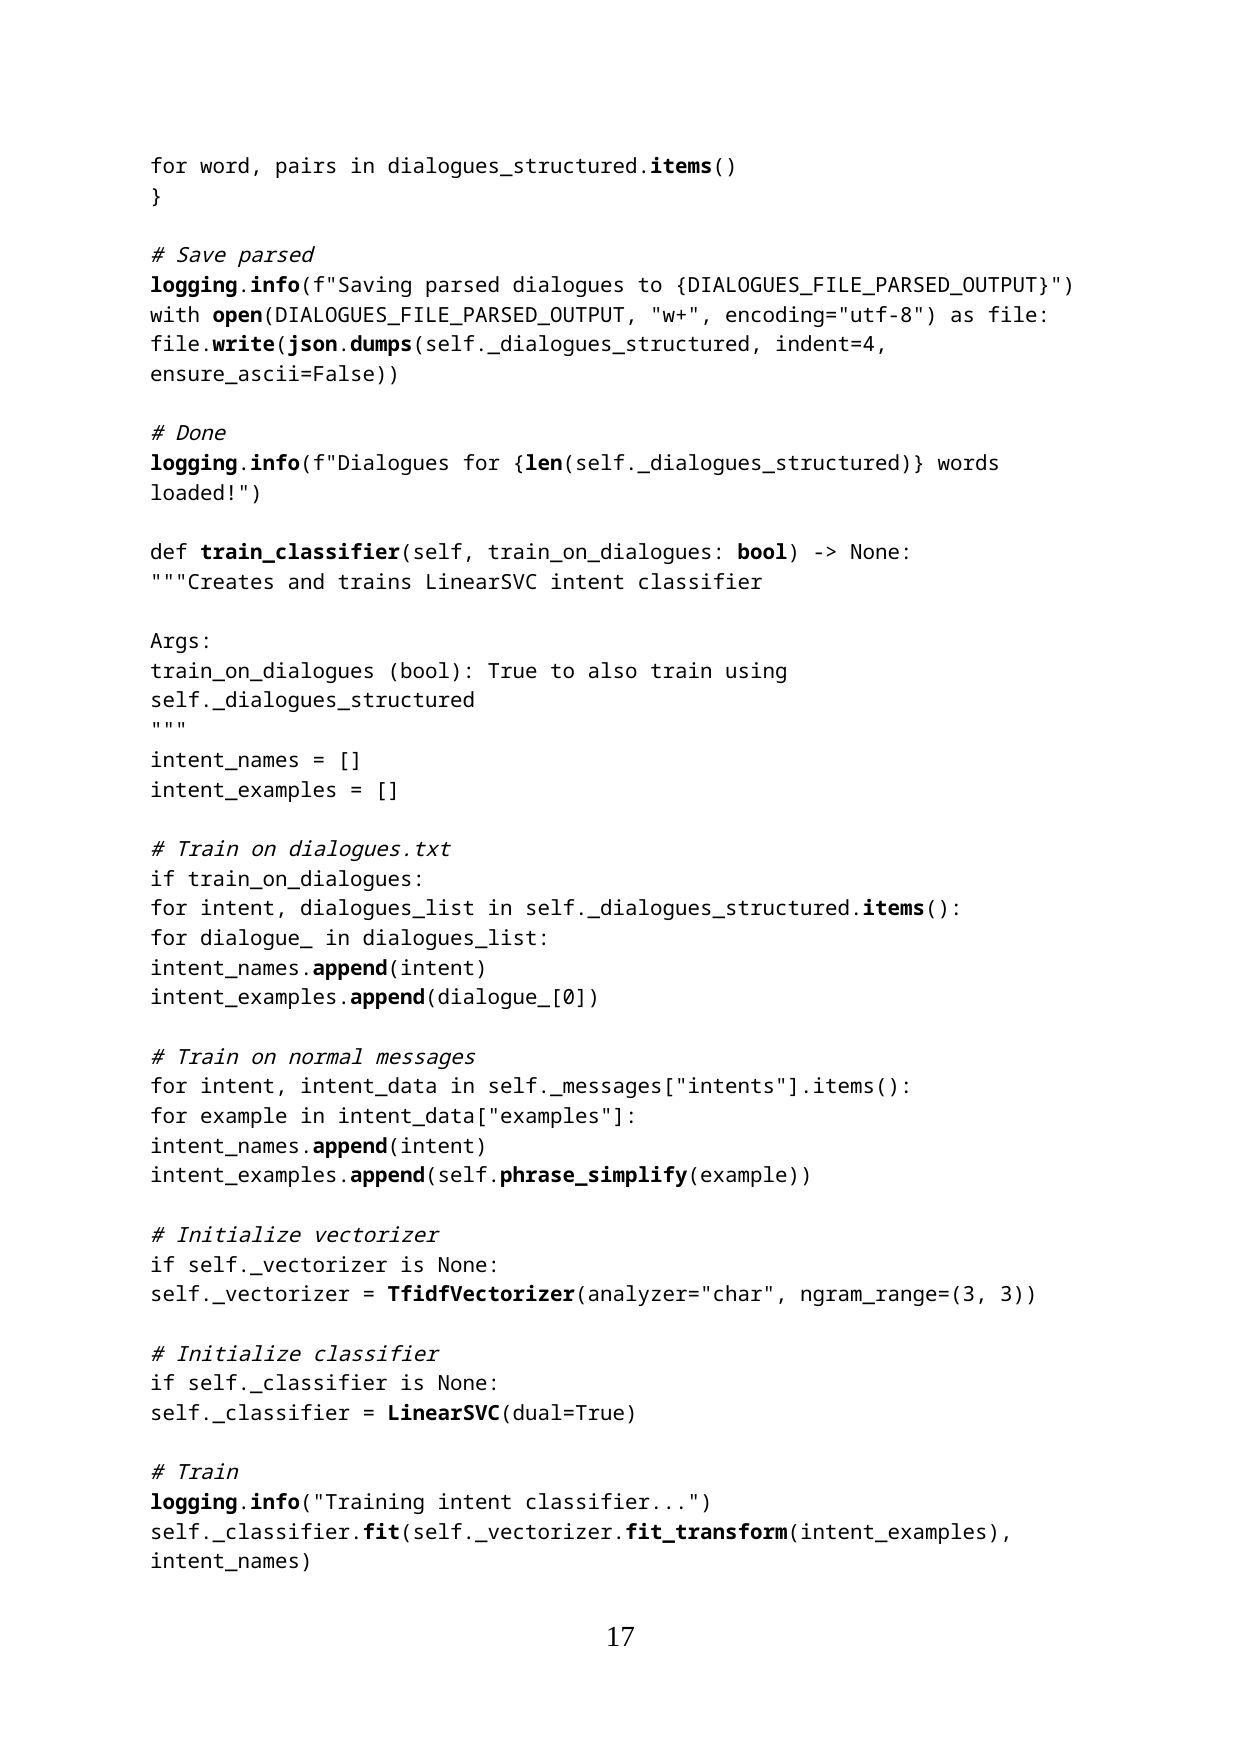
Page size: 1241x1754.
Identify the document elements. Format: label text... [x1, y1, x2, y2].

text for dialogue_ in dialogues_list: [150, 922, 1090, 952]
text def train_classifier(self, train_on_dialogues: bool) -> None: [150, 536, 1090, 566]
text intent_examples.append(dialogue_[0]) [150, 981, 1090, 1011]
text for word, pairs in dialogues_structured.items() [150, 150, 1090, 180]
text # Save parsed [150, 239, 1090, 269]
text """Creates and trains LinearSVC intent classifier [150, 566, 1090, 595]
text if self._classifier is None: [150, 1367, 1090, 1397]
text logging.info(f"Saving parsed dialogues to {DIALOGUES_FILE_PARSED_OUTPUT}") [150, 269, 1090, 298]
text # Train [150, 1456, 1090, 1486]
text with open(DIALOGUES_FILE_PARSED_OUTPUT, "w+", encoding="utf-8") as file: [150, 298, 1090, 328]
text for intent, dialogues_list in self._dialogues_structured.items(): [150, 892, 1090, 922]
text train_on_dialogues (bool): True to also train using self._dialogues_structured [150, 655, 1090, 714]
text intent_names.append(intent) [150, 952, 1090, 981]
text self._classifier.fit(self._vectorizer.fit_transform(intent_examples), intent_names) [150, 1516, 1090, 1575]
text # Initialize vectorizer [150, 1219, 1090, 1248]
text } [150, 180, 1090, 209]
text file.write(json.dumps(self._dialogues_structured, indent=4, ensure_ascii=False)) [150, 328, 1090, 387]
text for example in intent_data["examples"]: [150, 1100, 1090, 1130]
text # Done [150, 417, 1090, 447]
text Args: [150, 625, 1090, 655]
text if self._vectorizer is None: [150, 1248, 1090, 1278]
text # Train on dialogues.txt [150, 833, 1090, 862]
text intent_examples = [] [150, 773, 1090, 803]
text self._vectorizer = TfidfVectorizer(analyzer="char", ngram_range=(3, 3)) [150, 1278, 1090, 1308]
text if train_on_dialogues: [150, 862, 1090, 892]
text self._classifier = LinearSVC(dual=True) [150, 1397, 1090, 1427]
text # Train on normal messages [150, 1041, 1090, 1070]
text intent_names = [] [150, 744, 1090, 773]
text """ [150, 714, 1090, 744]
text logging.info(f"Dialogues for {len(self._dialogues_structured)} words loaded!") [150, 447, 1090, 506]
text for intent, intent_data in self._messages["intents"].items(): [150, 1070, 1090, 1100]
text intent_examples.append(self.phrase_simplify(example)) [150, 1159, 1090, 1189]
text logging.info("Training intent classifier...") [150, 1486, 1090, 1516]
text # Initialize classifier [150, 1337, 1090, 1367]
text intent_names.append(intent) [150, 1130, 1090, 1159]
